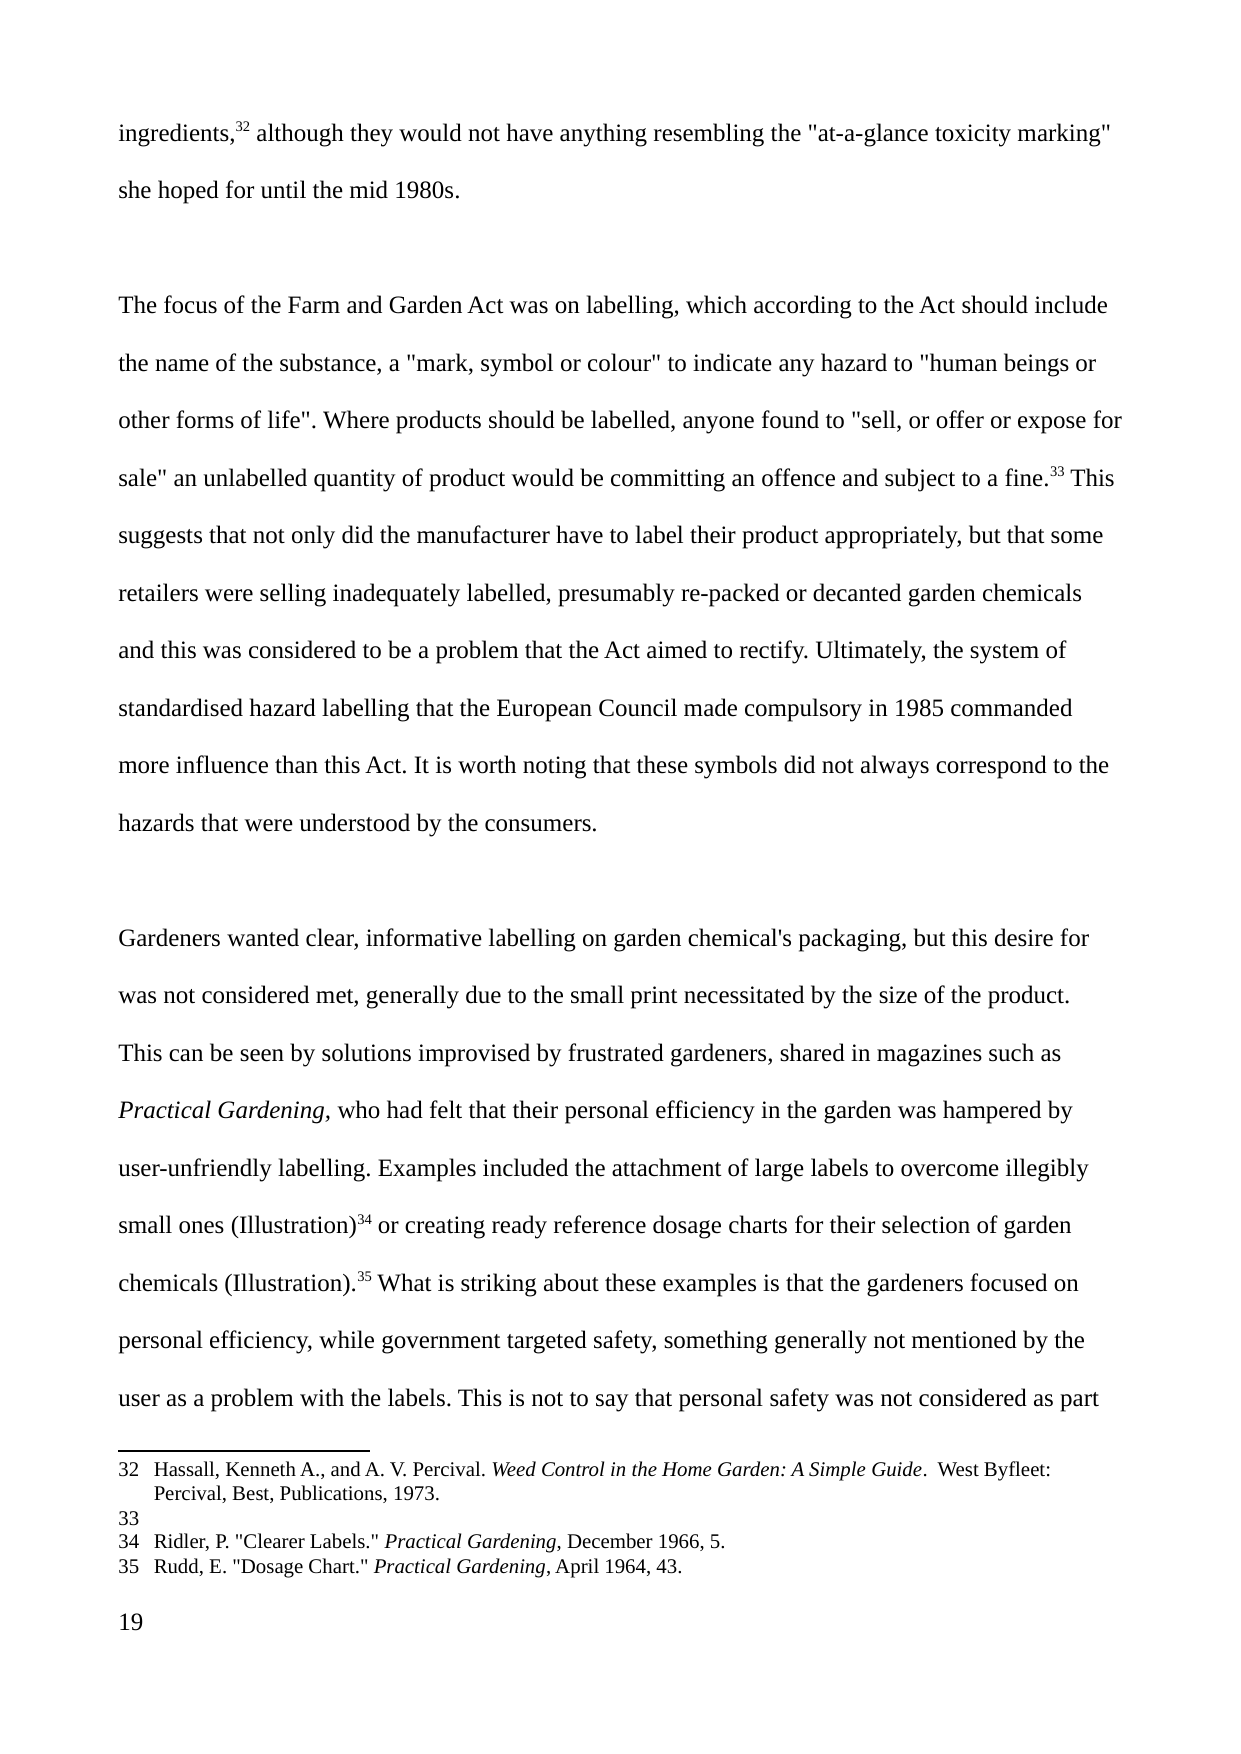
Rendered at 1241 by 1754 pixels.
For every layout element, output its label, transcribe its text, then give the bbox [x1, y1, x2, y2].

text Ridler, P. "Clearer Labels." Practical Gardening, December 1966, 5. [118, 1529, 1122, 1553]
text The focus of the Farm and Garden Act was on labelling, which according to the Act should include the name of the substance, a "mark, symbol or colour" to indicate any hazard to "human beings or other forms of life". Where products should be labelled, anyone found to "sell, or offer or expose for sale" an unlabelled quantity of product would be committing an offence and subject to a fine. This suggests that not only did the manufacturer have to label their product appropriately, but that some retailers were selling inadequately labelled, presumably re-packed or decanted garden chemicals and this was considered to be a problem that the Act aimed to rectify. Ultimately, the system of standardised hazard labelling that the European Council made compulsory in 1985 commanded more influence than this Act. It is worth noting that these symbols did not always correspond to the hazards that were understood by the consumers. [118, 291, 1122, 837]
text ingredients, although they would not have anything resembling the "at-a-glance toxicity marking" she hoped for until the mid 1980s. [118, 118, 1122, 204]
text Rudd, E. "Dosage Chart." Practical Gardening, April 1964, 43. [118, 1553, 1122, 1578]
text Hassall, Kenneth A., and A. V. Percival. Weed Control in the Home Garden: A Simple Guide. West Byfleet: Percival, Best, Publications, 1973. [118, 1457, 1122, 1505]
text Gardeners wanted clear, informative labelling on garden chemical's packaging, but this desire for was not considered met, generally due to the small print necessitated by the size of the product. This can be seen by solutions improvised by frustrated gardeners, shared in magazines such as Practical Gardening, who had felt that their personal efficiency in the garden was hampered by user-unfriendly labelling. Examples included the attachment of large labels to overcome illegibly small ones (Illustration) or creating ready reference dosage charts for their selection of garden chemicals (Illustration). What is striking about these examples is that the gardeners focused on personal efficiency, while government targeted safety, something generally not mentioned by the user as a problem with the labels. This is not to say that personal safety was not considered as part [118, 923, 1122, 1412]
